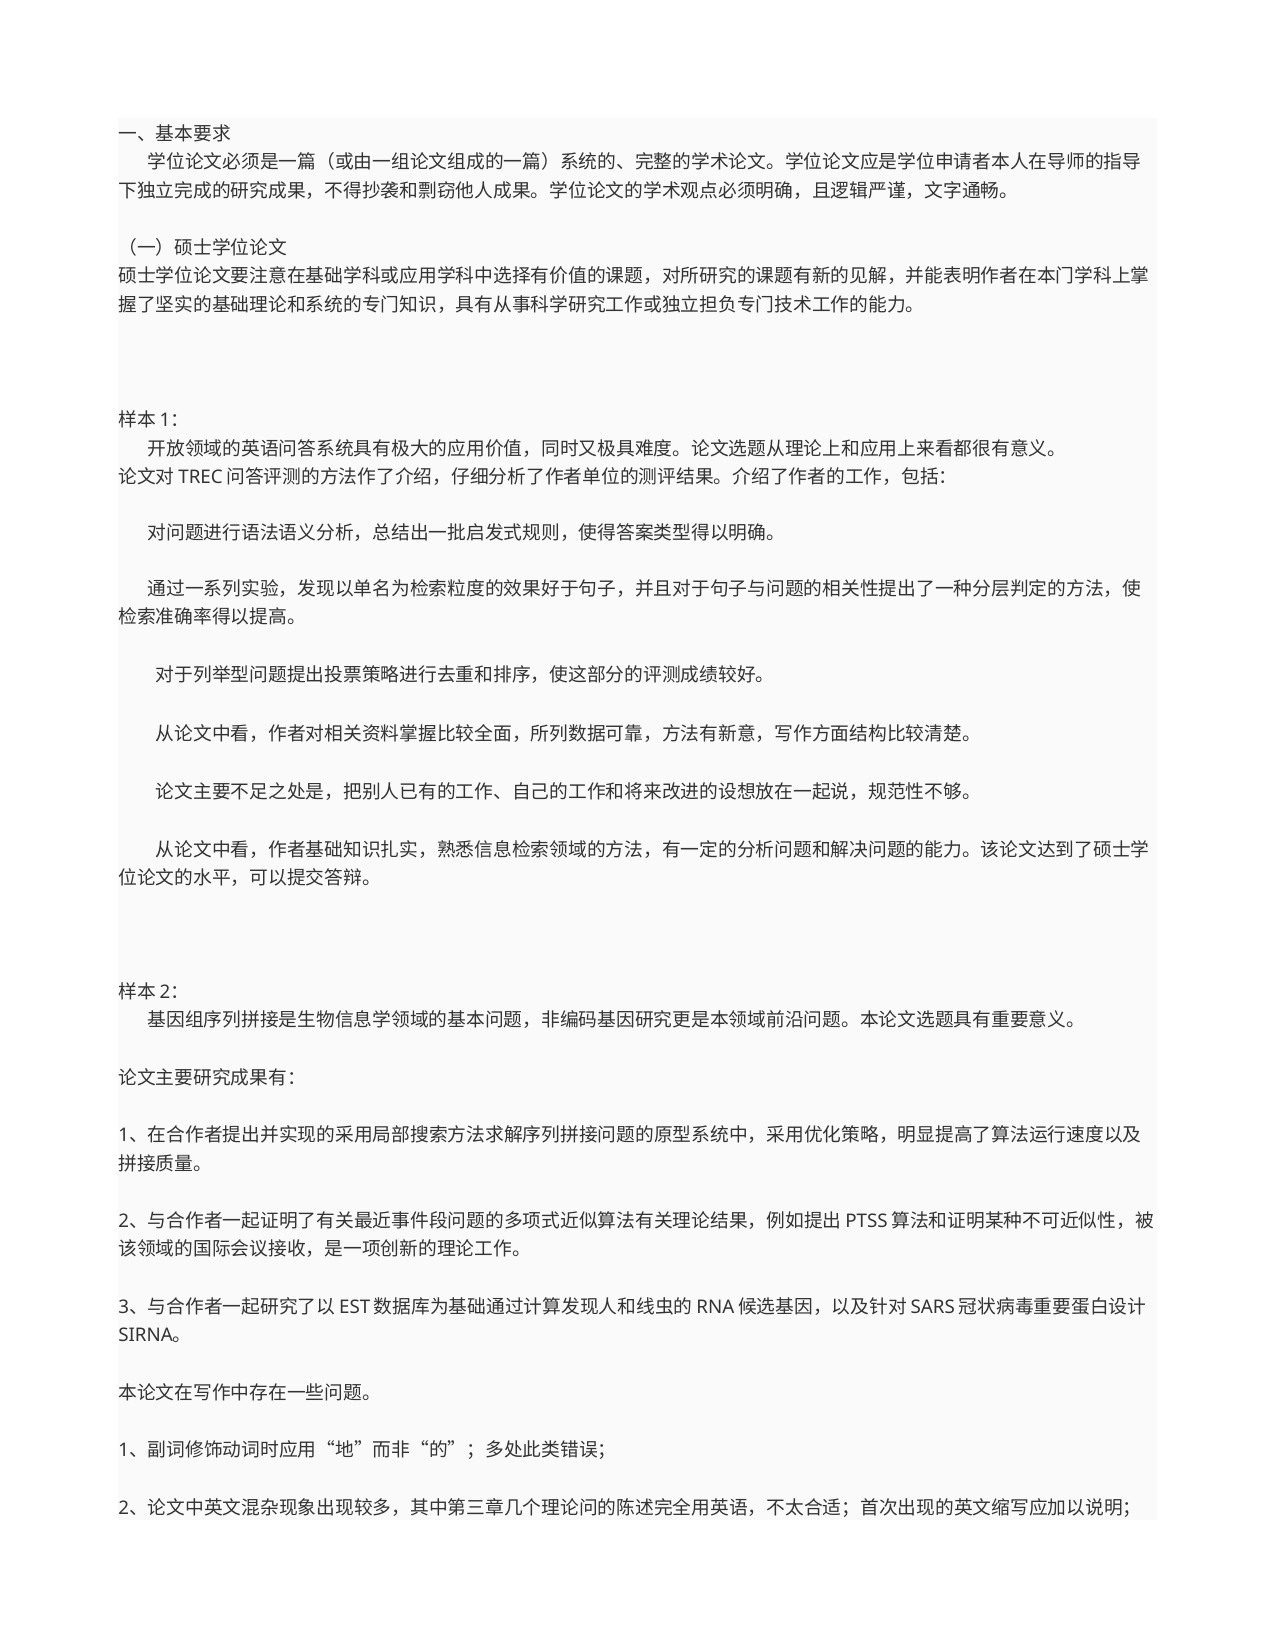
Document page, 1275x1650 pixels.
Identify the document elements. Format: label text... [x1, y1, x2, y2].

table_header 一、基本要求 学位论文必须是一篇（或由一组论文组成的一篇）系统的、完整的学术论文。学位论文应是学位申请者本人在导师的指导下独立完成的研究成果，不得抄袭和剽窃他人成果。学位论文的学术观点必须明确，且逻辑严谨，文字通畅。 （一）硕士学位论文 硕士学位论文要注意在基础学科或应用学科中选择有价值的课题，对所研究的课题有新的见解，并能表明作者在本门学科上掌握了坚实的基础理论和系统的专门知识，具有从事科学研究工作或独立担负专门技术工作的能力。 样本1： 开放领域的英语问答系统具有极大的应用价值，同时又极具难度。论文选题从理论上和应用上来看都很有意义。 论文对TREC问答评测的方法作了介绍，仔细分析了作者单位的测评结果。介绍了作者的工作，包括： 对问题进行语法语义分析，总结出一批启发式规则，使得答案类型得以明确。 通过一系列实验，发现以单名为检索粒度的效果好于句子，并且对于句子与问题的相关性提出了一种分层判定的方法，使检索准确率得以提高。 对于列举型问题提出投票策略进行去重和排序，使这部分的评测成绩较好。 从论文中看，作者对相关资料掌握比较全面，所列数据可靠，方法有新意，写作方面结构比较清楚。 论文主要不足之处是，把别人已有的工作、自己的工作和将来改进的设想放在一起说，规范性不够。 从论文中看，作者基础知识扎实，熟悉信息检索领域的方法，有一定的分析问题和解决问题的能力。该论文达到了硕士学位论文的水平，可以提交答辩。 样本2： 基因组序列拼接是生物信息学领域的基本问题，非编码基因研究更是本领域前沿问题。本论文选题具有重要意义。 论文主要研究成果有： 1、在合作者提出并实现的采用局部搜索方法求解序列拼接问题的原型系统中，采用优化策略，明显提高了算法运行速度以及拼接质量。 2、与合作者一起证明了有关最近事件段问题的多项式近似算法有关理论结果，例如提出PTSS算法和证明某种不可近似性，被该领域的国际会议接收，是一项创新的理论工作。 3、与合作者一起研究了以EST数据库为基础通过计算发现人和线虫的RNA候选基因，以及针对SARS冠状病毒重要蛋白设计SIRNA。 本论文在写作中存在一些问题。 1、副词修饰动词时应用“地”而非“的”；多处此类错误； 2、论文中英文混杂现象出现较多，其中第三章几个理论问的陈述完全用英语，不太合适；首次出现的英文缩写应加以说明； [118, 118, 1157, 1520]
